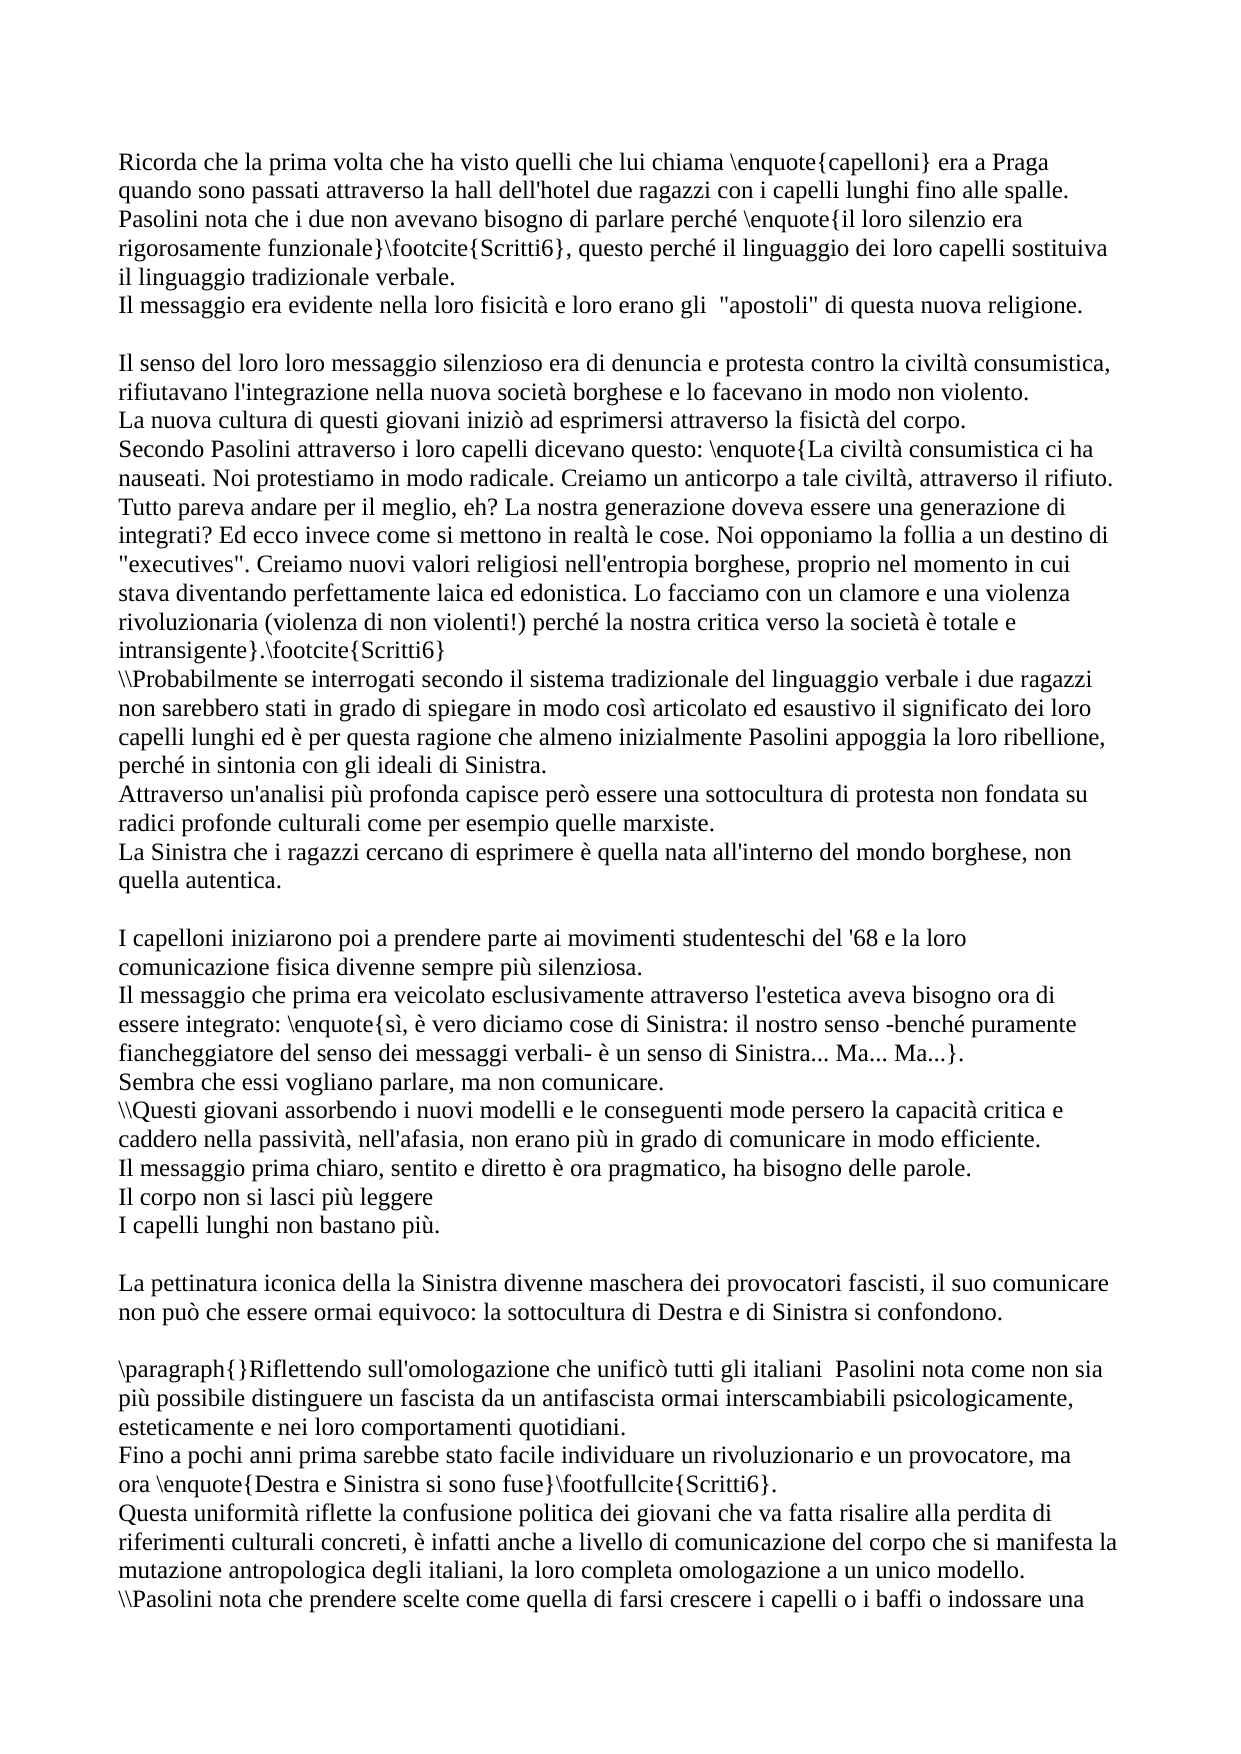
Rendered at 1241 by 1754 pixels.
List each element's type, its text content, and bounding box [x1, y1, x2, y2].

text Ricorda che la prima volta che ha visto quelli che lui chiama \enquote{capelloni} era a Praga quando sono passati attraverso la hall dell'hotel due ragazzi con i capelli lunghi fino alle spalle. Pasolini nota che i due non avevano bisogno di parlare perché \enquote{il loro silenzio era rigorosamente funzionale}\footcite{Scritti6}, questo perché il linguaggio dei loro capelli sostituiva il linguaggio tradizionale verbale. Il messaggio era evidente nella loro fisicità e loro erano gli "apostoli" di questa nuova religione. Il senso del loro loro messaggio silenzioso era di denuncia e protesta contro la civiltà consumistica, rifiutavano l'integrazione nella nuova società borghese e lo facevano in modo non violento. La nuova cultura di questi giovani iniziò ad esprimersi attraverso la fisictà del corpo. Secondo Pasolini attraverso i loro capelli dicevano questo: \enquote{La civiltà consumistica ci ha nauseati. Noi protestiamo in modo radicale. Creiamo un anticorpo a tale civiltà, attraverso il rifiuto. Tutto pareva andare per il meglio, eh? La nostra generazione doveva essere una generazione di integrati? Ed ecco invece come si mettono in realtà le cose. Noi opponiamo la follia a un destino di "executives". Creiamo nuovi valori religiosi nell'entropia borghese, proprio nel momento in cui stava diventando perfettamente laica ed edonistica. Lo facciamo con un clamore e una violenza rivoluzionaria (violenza di non violenti!) perché la nostra critica verso la società è totale e intransigente}.\footcite{Scritti6} \\Probabilmente se interrogati secondo il sistema tradizionale del linguaggio verbale i due ragazzi non sarebbero stati in grado di spiegare in modo così articolato ed esaustivo il significato dei loro capelli lunghi ed è per questa ragione che almeno inizialmente Pasolini appoggia la loro ribellione, perché in sintonia con gli ideali di Sinistra. Attraverso un'analisi più profonda capisce però essere una sottocultura di protesta non fondata su radici profonde culturali come per esempio quelle marxiste. La Sinistra che i ragazzi cercano di esprimere è quella nata all'interno del mondo borghese, non quella autentica. I capelloni iniziarono poi a prendere parte ai movimenti studenteschi del '68 e la loro comunicazione fisica divenne sempre più silenziosa. Il messaggio che prima era veicolato esclusivamente attraverso l'estetica aveva bisogno ora di essere integrato: \enquote{sì, è vero diciamo cose di Sinistra: il nostro senso -benché puramente fiancheggiatore del senso dei messaggi verbali- è un senso di Sinistra... Ma... Ma...}. Sembra che essi vogliano parlare, ma non comunicare. \\Questi giovani assorbendo i nuovi modelli e le conseguenti mode persero la capacità critica e caddero nella passività, nell'afasia, non erano più in grado di comunicare in modo efficiente. Il messaggio prima chiaro, sentito e diretto è ora pragmatico, ha bisogno delle parole. Il corpo non si lasci più leggere I capelli lunghi non bastano più. La pettinatura iconica della la Sinistra divenne maschera dei provocatori fascisti, il suo comunicare non può che essere ormai equivoco: la sottocultura di Destra e di Sinistra si confondono. \paragraph{}Riflettendo sull'omologazione che unificò tutti gli italiani Pasolini nota come non sia più possibile distinguere un fascista da un antifascista ormai interscambiabili psicologicamente, esteticamente e nei loro comportamenti quotidiani. Fino a pochi anni prima sarebbe stato facile individuare un rivoluzionario e un provocatore, ma ora \enquote{Destra e Sinistra si sono fuse}\footfullcite{Scritti6}. Questa uniformità riflette la confusione politica dei giovani che va fatta risalire alla perdita di riferimenti culturali concreti, è infatti anche a livello di comunicazione del corpo che si manifesta la mutazione antropologica degli italiani, la loro completa omologazione a un unico modello. \\Pasolini nota che prendere scelte come quella di farsi crescere i capelli o i baffi o indossare una [118, 118, 1122, 1613]
